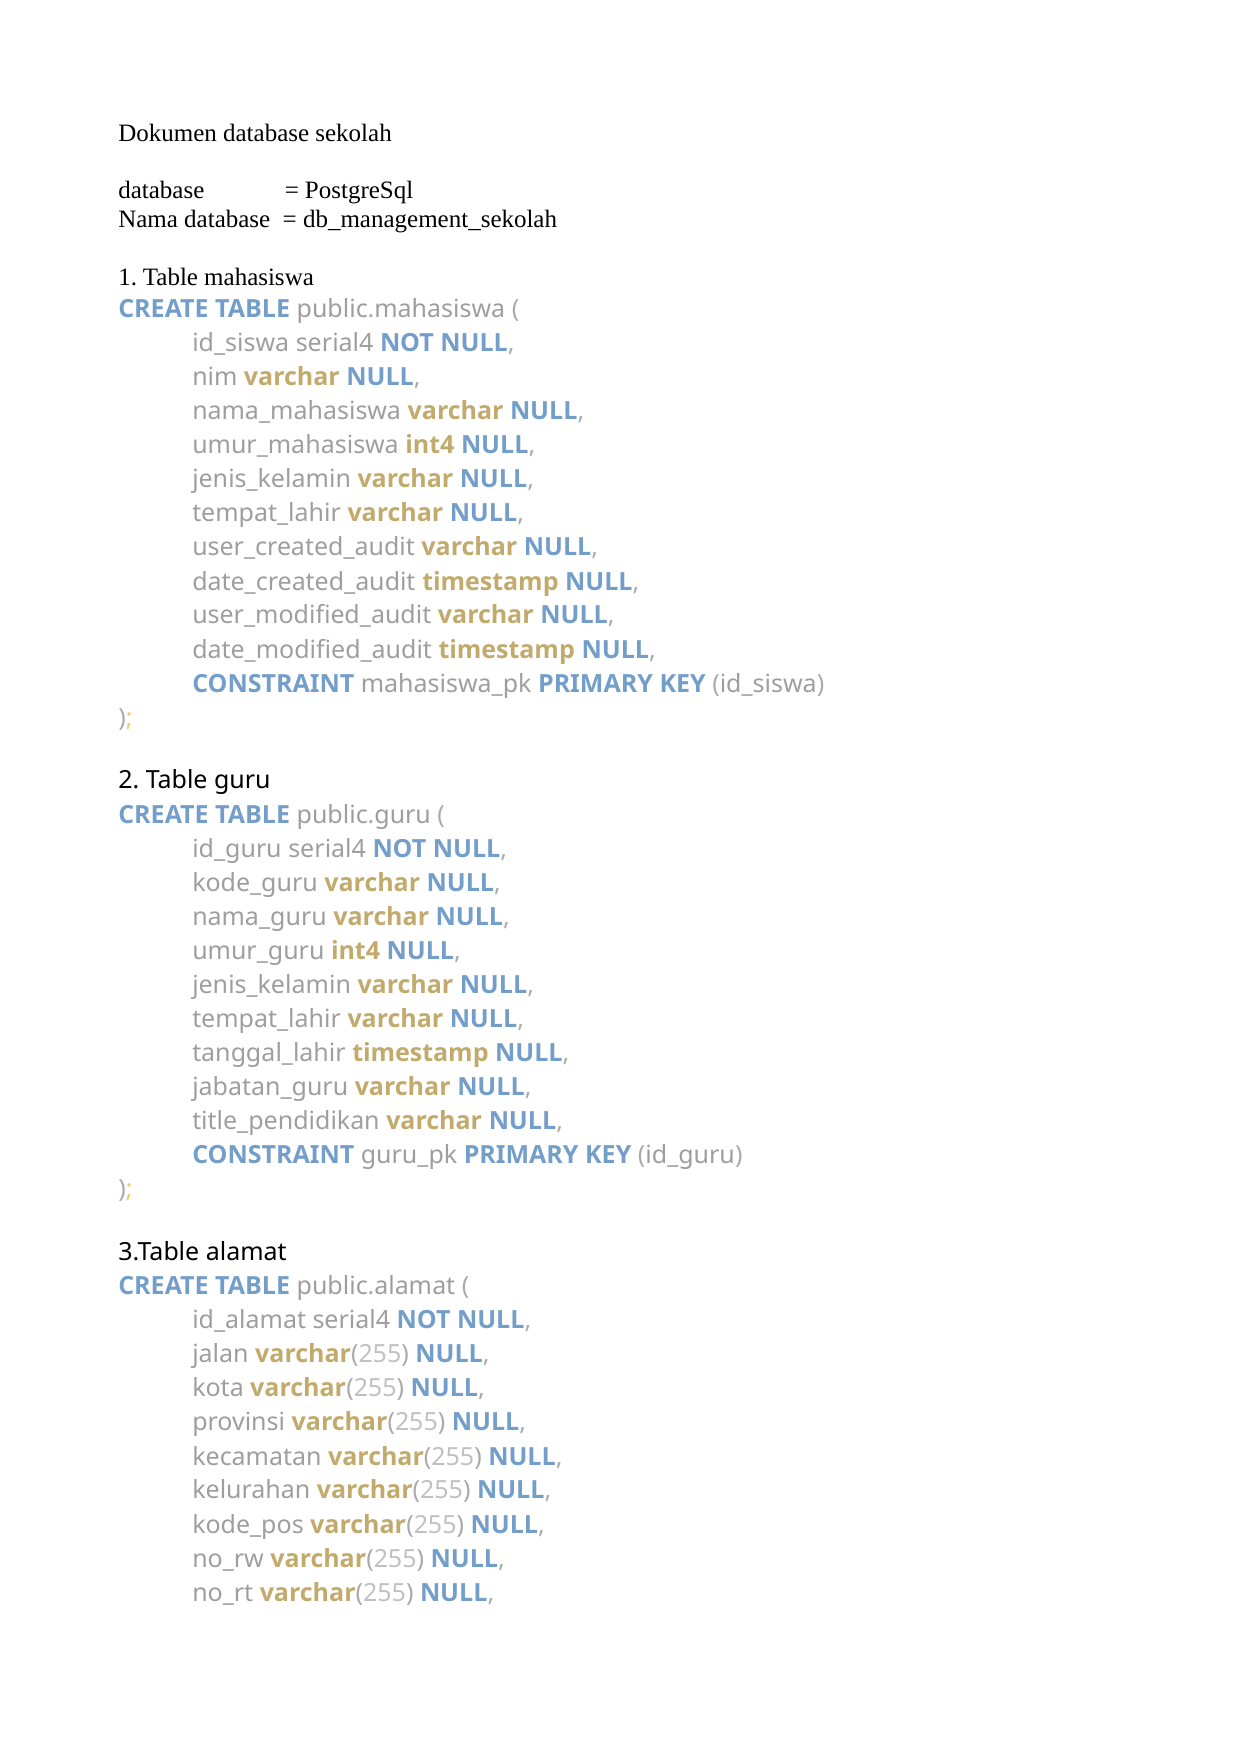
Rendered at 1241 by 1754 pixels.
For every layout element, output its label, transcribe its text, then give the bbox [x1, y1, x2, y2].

text ); [118, 1171, 1122, 1205]
text ); [118, 699, 1122, 733]
text kecamatan varchar(255) NULL, [118, 1438, 1122, 1472]
text tempat_lahir varchar NULL, [118, 495, 1122, 529]
text kode_guru varchar NULL, [118, 864, 1122, 898]
text kode_pos varchar(255) NULL, [118, 1506, 1122, 1540]
text CREATE TABLE public.mahasiswa ( [118, 291, 1122, 325]
text CONSTRAINT mahasiswa_pk PRIMARY KEY (id_siswa) [118, 665, 1122, 699]
text no_rt varchar(255) NULL, [118, 1574, 1122, 1608]
text jalan varchar(255) NULL, [118, 1336, 1122, 1370]
text database = PostgreSql [118, 176, 1122, 204]
text 1. Table mahasiswa [118, 262, 1122, 291]
text kelurahan varchar(255) NULL, [118, 1472, 1122, 1506]
text nama_mahasiswa varchar NULL, [118, 393, 1122, 427]
text umur_guru int4 NULL, [118, 932, 1122, 967]
text no_rw varchar(255) NULL, [118, 1540, 1122, 1574]
text 2. Table guru [118, 762, 1122, 796]
text date_created_audit timestamp NULL, [118, 563, 1122, 597]
text id_siswa serial4 NOT NULL, [118, 325, 1122, 359]
text umur_mahasiswa int4 NULL, [118, 427, 1122, 461]
text date_modified_audit timestamp NULL, [118, 631, 1122, 665]
text CONSTRAINT guru_pk PRIMARY KEY (id_guru) [118, 1137, 1122, 1171]
text title_pendidikan varchar NULL, [118, 1103, 1122, 1137]
text Nama database = db_management_sekolah [118, 204, 1122, 233]
text kota varchar(255) NULL, [118, 1370, 1122, 1404]
text user_created_audit varchar NULL, [118, 529, 1122, 563]
text jenis_kelamin varchar NULL, [118, 461, 1122, 495]
text id_guru serial4 NOT NULL, [118, 830, 1122, 864]
text user_modified_audit varchar NULL, [118, 597, 1122, 631]
text nim varchar NULL, [118, 359, 1122, 393]
text nama_guru varchar NULL, [118, 898, 1122, 932]
text jabatan_guru varchar NULL, [118, 1069, 1122, 1103]
text id_alamat serial4 NOT NULL, [118, 1302, 1122, 1336]
text tempat_lahir varchar NULL, [118, 1001, 1122, 1035]
text Dokumen database sekolah [118, 118, 1122, 147]
text tanggal_lahir timestamp NULL, [118, 1035, 1122, 1069]
text jenis_kelamin varchar NULL, [118, 967, 1122, 1001]
text 3.Table alamat [118, 1234, 1122, 1268]
text CREATE TABLE public.alamat ( [118, 1268, 1122, 1302]
text provinsi varchar(255) NULL, [118, 1404, 1122, 1438]
text CREATE TABLE public.guru ( [118, 796, 1122, 830]
